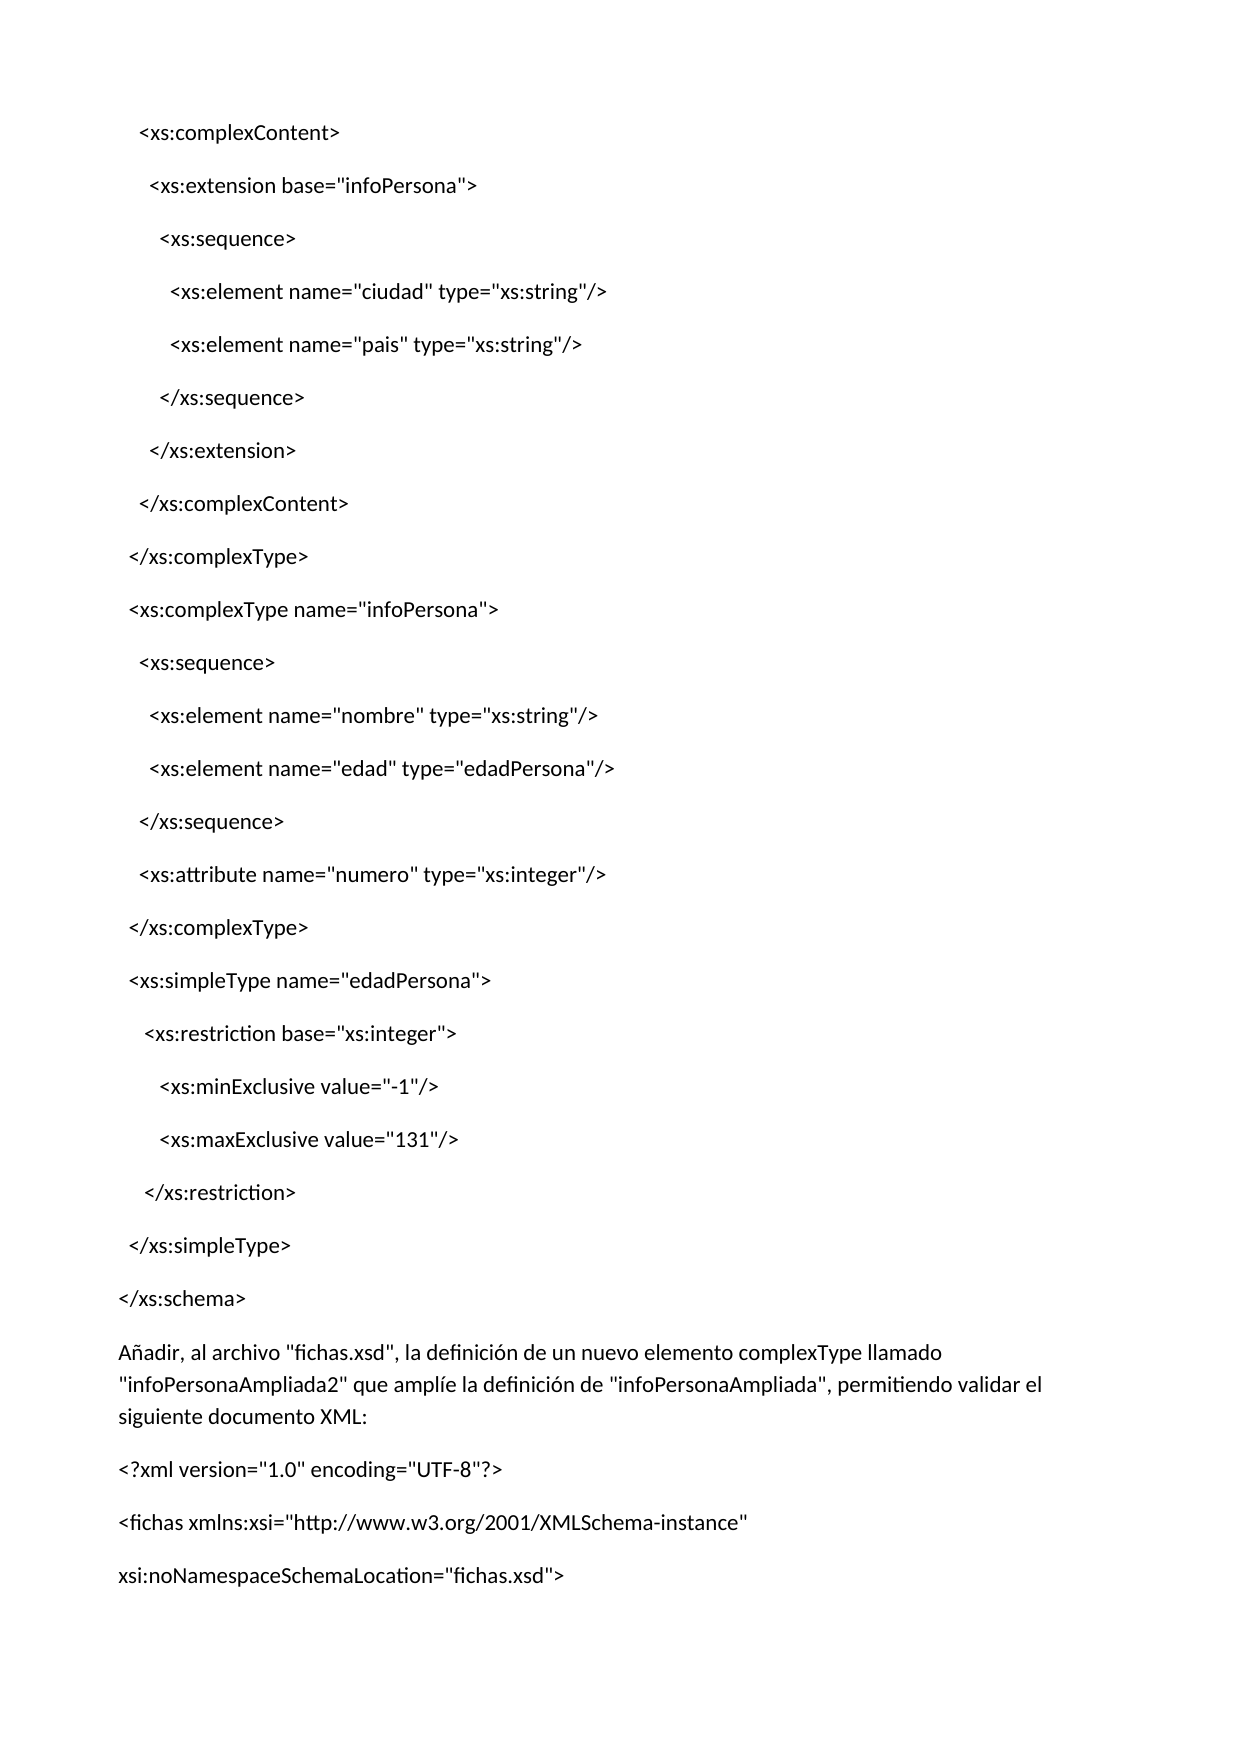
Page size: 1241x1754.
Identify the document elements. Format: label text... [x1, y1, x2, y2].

text </xs:complexType> [118, 542, 1122, 570]
text </xs:complexContent> [118, 489, 1122, 517]
text <xs:restriction base="xs:integer"> [118, 1019, 1122, 1047]
text </xs:sequence> [118, 807, 1122, 835]
text <xs:complexContent> [118, 118, 1122, 146]
text </xs:schema> [118, 1284, 1122, 1313]
text <xs:element name="edad" type="edadPersona"/> [118, 754, 1122, 782]
text <xs:extension base="infoPersona"> [118, 171, 1122, 199]
text </xs:sequence> [118, 383, 1122, 411]
text <?xml version="1.0" encoding="UTF-8"?> [118, 1455, 1122, 1483]
text <xs:maxExclusive value="131"/> [118, 1126, 1122, 1153]
text </xs:restriction> [118, 1178, 1122, 1207]
text <xs:minExclusive value="-1"/> [118, 1072, 1122, 1101]
text <xs:sequence> [118, 648, 1122, 676]
text <xs:element name="nombre" type="xs:string"/> [118, 701, 1122, 729]
text <xs:complexType name="infoPersona"> [118, 595, 1122, 623]
text </xs:simpleType> [118, 1232, 1122, 1259]
text </xs:extension> [118, 436, 1122, 464]
text <xs:element name="pais" type="xs:string"/> [118, 330, 1122, 358]
text </xs:complexType> [118, 913, 1122, 941]
text <fichas xmlns:xsi="http://www.w3.org/2001/XMLSchema-instance" [118, 1508, 1122, 1536]
text <xs:element name="ciudad" type="xs:string"/> [118, 277, 1122, 305]
text <xs:sequence> [118, 224, 1122, 252]
text <xs:simpleType name="edadPersona"> [118, 966, 1122, 994]
text xsi:noNamespaceSchemaLocation="fichas.xsd"> [118, 1561, 1122, 1589]
text <xs:attribute name="numero" type="xs:integer"/> [118, 860, 1122, 888]
text Añadir, al archivo "fichas.xsd", la definición de un nuevo elemento complexType llamado "infoPersonaAmpliada2" que amplíe la definición de "infoPersonaAmpliada", permitiendo validar el siguiente documento XML: [118, 1338, 1122, 1430]
